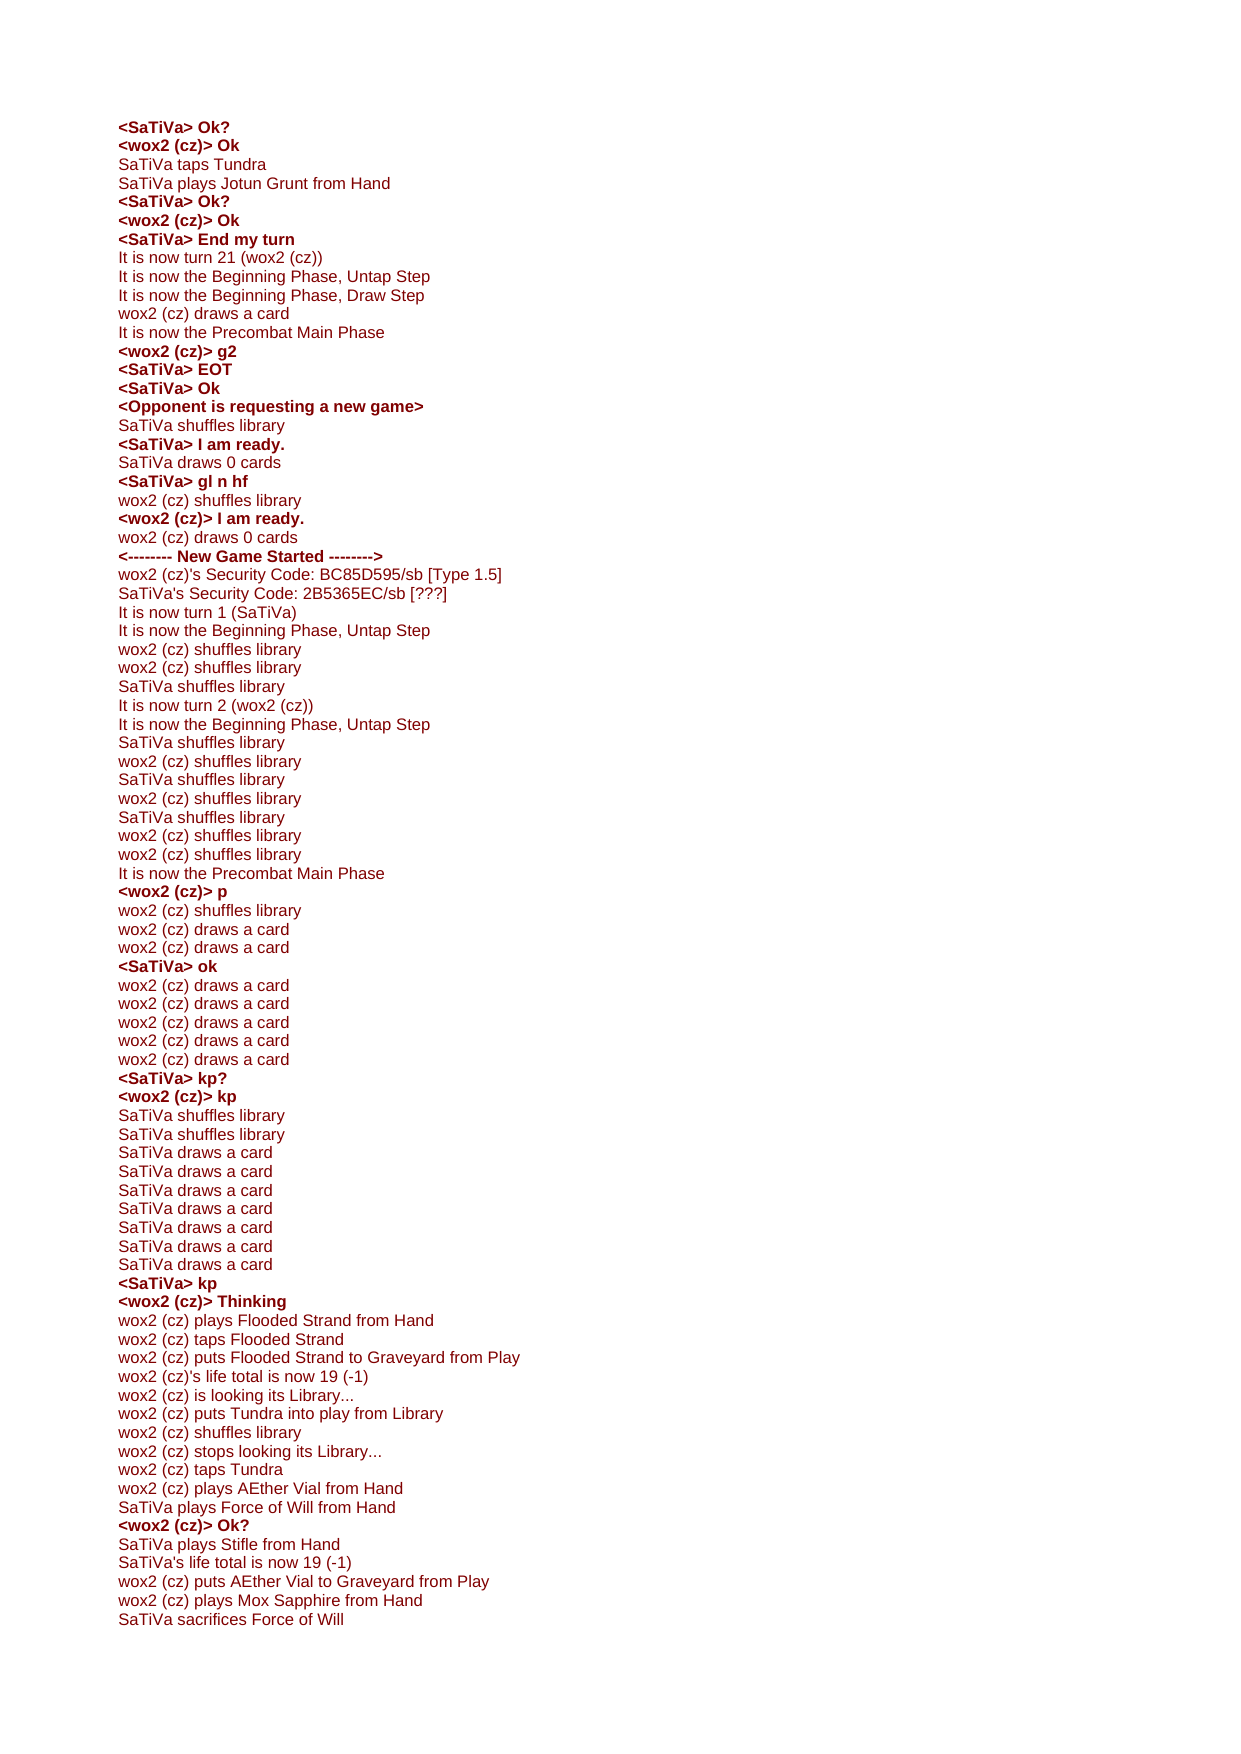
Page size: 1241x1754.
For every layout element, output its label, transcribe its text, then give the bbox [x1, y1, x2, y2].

text SaTiVa shuffles library [118, 771, 1122, 789]
text SaTiVa shuffles library [118, 733, 1122, 752]
text SaTiVa draws a card [118, 1237, 1122, 1256]
text wox2 (cz) shuffles library [118, 1423, 1122, 1442]
text <SaTiVa> ok [118, 957, 1122, 976]
text SaTiVa shuffles library [118, 416, 1122, 435]
text <wox2 (cz)> Ok [118, 137, 1122, 155]
text <SaTiVa> Ok? [118, 118, 1122, 137]
text wox2 (cz) puts Tundra into play from Library [118, 1405, 1122, 1423]
text SaTiVa taps Tundra [118, 155, 1122, 174]
text <SaTiVa> kp? [118, 1069, 1122, 1088]
text wox2 (cz)'s life total is now 19 (-1) [118, 1367, 1122, 1386]
text wox2 (cz) stops looking its Library... [118, 1442, 1122, 1461]
text SaTiVa's life total is now 19 (-1) [118, 1554, 1122, 1572]
text SaTiVa shuffles library [118, 677, 1122, 696]
text <SaTiVa> I am ready. [118, 435, 1122, 454]
text <SaTiVa> Ok? [118, 193, 1122, 211]
text wox2 (cz) plays Mox Sapphire from Hand [118, 1591, 1122, 1610]
text wox2 (cz) shuffles library [118, 491, 1122, 510]
text SaTiVa plays Jotun Grunt from Hand [118, 174, 1122, 193]
text It is now the Precombat Main Phase [118, 323, 1122, 342]
text <wox2 (cz)> Ok? [118, 1517, 1122, 1535]
text wox2 (cz) taps Tundra [118, 1461, 1122, 1479]
text wox2 (cz) puts AEther Vial to Graveyard from Play [118, 1572, 1122, 1591]
text wox2 (cz) draws a card [118, 1032, 1122, 1050]
text wox2 (cz) draws a card [118, 994, 1122, 1013]
text <SaTiVa> Ok [118, 379, 1122, 398]
text SaTiVa draws a card [118, 1162, 1122, 1181]
text <-------- New Game Started --------> [118, 547, 1122, 566]
text wox2 (cz) plays AEther Vial from Hand [118, 1479, 1122, 1498]
text <wox2 (cz)> I am ready. [118, 510, 1122, 528]
text It is now the Beginning Phase, Untap Step [118, 715, 1122, 733]
text SaTiVa plays Force of Will from Hand [118, 1498, 1122, 1517]
text SaTiVa shuffles library [118, 1106, 1122, 1125]
text SaTiVa draws a card [118, 1199, 1122, 1218]
text wox2 (cz) draws a card [118, 976, 1122, 994]
text wox2 (cz) taps Flooded Strand [118, 1330, 1122, 1349]
text wox2 (cz) plays Flooded Strand from Hand [118, 1311, 1122, 1330]
text It is now the Beginning Phase, Untap Step [118, 267, 1122, 286]
text <SaTiVa> EOT [118, 361, 1122, 379]
text wox2 (cz) shuffles library [118, 901, 1122, 920]
text It is now turn 2 (wox2 (cz)) [118, 696, 1122, 715]
text wox2 (cz) shuffles library [118, 752, 1122, 771]
text wox2 (cz) shuffles library [118, 640, 1122, 659]
text wox2 (cz) draws a card [118, 304, 1122, 323]
text It is now the Beginning Phase, Untap Step [118, 622, 1122, 640]
text SaTiVa draws a card [118, 1218, 1122, 1237]
text wox2 (cz) draws a card [118, 1013, 1122, 1032]
text <wox2 (cz)> kp [118, 1088, 1122, 1106]
text <SaTiVa> kp [118, 1274, 1122, 1293]
text SaTiVa shuffles library [118, 808, 1122, 827]
text <SaTiVa> gl n hf [118, 472, 1122, 491]
text <Opponent is requesting a new game> [118, 398, 1122, 416]
text SaTiVa plays Stifle from Hand [118, 1535, 1122, 1554]
text SaTiVa's Security Code: 2B5365EC/sb [???] [118, 584, 1122, 603]
text <wox2 (cz)> g2 [118, 342, 1122, 361]
text wox2 (cz) draws a card [118, 920, 1122, 938]
text wox2 (cz) shuffles library [118, 845, 1122, 864]
text SaTiVa draws a card [118, 1144, 1122, 1162]
text wox2 (cz) shuffles library [118, 789, 1122, 808]
text It is now the Beginning Phase, Draw Step [118, 286, 1122, 304]
text <wox2 (cz)> Thinking [118, 1293, 1122, 1311]
text wox2 (cz) shuffles library [118, 659, 1122, 677]
text <wox2 (cz)> p [118, 883, 1122, 901]
text It is now the Precombat Main Phase [118, 864, 1122, 883]
text <SaTiVa> End my turn [118, 230, 1122, 249]
text wox2 (cz) draws a card [118, 1050, 1122, 1069]
text It is now turn 1 (SaTiVa) [118, 603, 1122, 622]
text SaTiVa draws 0 cards [118, 454, 1122, 472]
text SaTiVa shuffles library [118, 1125, 1122, 1144]
text SaTiVa sacrifices Force of Will [118, 1610, 1122, 1628]
text wox2 (cz) puts Flooded Strand to Graveyard from Play [118, 1349, 1122, 1367]
text wox2 (cz) shuffles library [118, 827, 1122, 845]
text <wox2 (cz)> Ok [118, 211, 1122, 230]
text wox2 (cz)'s Security Code: BC85D595/sb [Type 1.5] [118, 566, 1122, 584]
text It is now turn 21 (wox2 (cz)) [118, 249, 1122, 267]
text wox2 (cz) draws a card [118, 938, 1122, 957]
text SaTiVa draws a card [118, 1181, 1122, 1199]
text wox2 (cz) draws 0 cards [118, 528, 1122, 547]
text wox2 (cz) is looking its Library... [118, 1386, 1122, 1405]
text SaTiVa draws a card [118, 1256, 1122, 1274]
